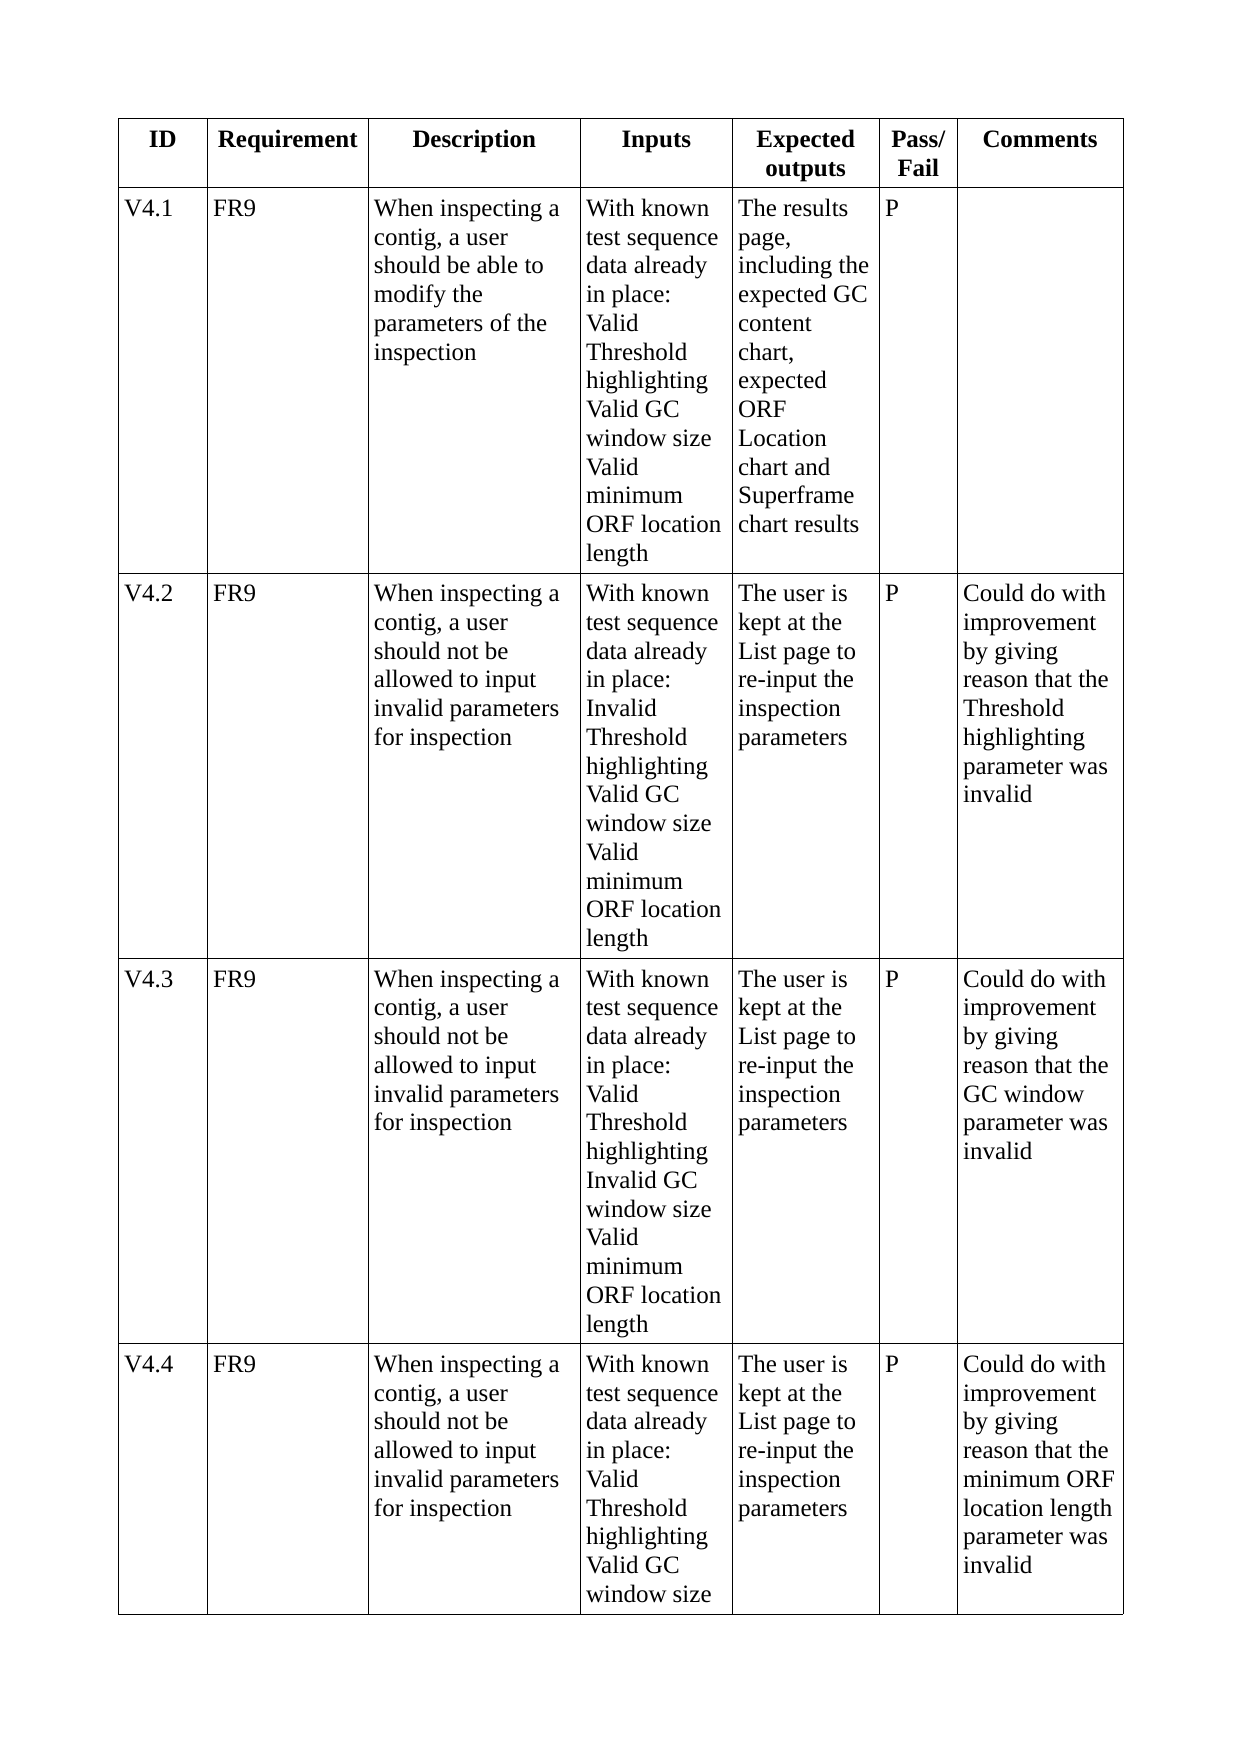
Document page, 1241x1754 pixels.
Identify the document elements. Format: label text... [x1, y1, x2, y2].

table_header Description [369, 119, 580, 187]
table_cell Could do with improvement by giving reason that the GC window parameter was invalid [958, 959, 1123, 1343]
table_cell With known test sequence data already in place: Valid Threshold highlighting Invalid GC window size Valid minimum ORF location length [581, 959, 732, 1343]
table_cell FR9 [208, 574, 368, 958]
table_cell P [880, 188, 957, 572]
table_cell V4.2 [119, 574, 207, 958]
table_cell [958, 188, 1123, 572]
table_header Comments [958, 119, 1123, 187]
table_header Inputs [581, 119, 732, 187]
table_cell The results page, including the expected GC content chart, expected ORF Location chart and Superframe chart results [733, 188, 879, 572]
table_cell The user is kept at the List page to re-input the inspection parameters [733, 959, 879, 1343]
table_cell V4.1 [119, 188, 207, 572]
table_cell When inspecting a contig, a user should be able to modify the parameters of the inspection [369, 188, 580, 572]
table_cell V4.4 [119, 1344, 207, 1613]
table_cell P [880, 959, 957, 1343]
table_cell Could do with improvement by giving reason that the minimum ORF location length parameter was invalid [958, 1344, 1123, 1613]
table_header Pass/Fail [880, 119, 957, 187]
table_cell FR9 [208, 959, 368, 1343]
table_cell P [880, 1344, 957, 1613]
table_cell With known test sequence data already in place: Valid Threshold highlighting Valid GC window size [581, 1344, 732, 1613]
table_cell When inspecting a contig, a user should not be allowed to input invalid parameters for inspection [369, 959, 580, 1343]
table_header Requirement [208, 119, 368, 187]
table_cell With known test sequence data already in place: Valid Threshold highlighting Valid GC window size Valid minimum ORF location length [581, 188, 732, 572]
table_header ID [119, 119, 207, 187]
table_cell P [880, 574, 957, 958]
table_cell With known test sequence data already in place: Invalid Threshold highlighting Valid GC window size Valid minimum ORF location length [581, 574, 732, 958]
table_cell The user is kept at the List page to re-input the inspection parameters [733, 574, 879, 958]
table_cell Could do with improvement by giving reason that the Threshold highlighting parameter was invalid [958, 574, 1123, 958]
table_cell The user is kept at the List page to re-input the inspection parameters [733, 1344, 879, 1613]
table_header Expected outputs [733, 119, 879, 187]
table_cell FR9 [208, 188, 368, 572]
table_cell FR9 [208, 1344, 368, 1613]
table_cell V4.3 [119, 959, 207, 1343]
table_cell When inspecting a contig, a user should not be allowed to input invalid parameters for inspection [369, 574, 580, 958]
table_cell When inspecting a contig, a user should not be allowed to input invalid parameters for inspection [369, 1344, 580, 1613]
